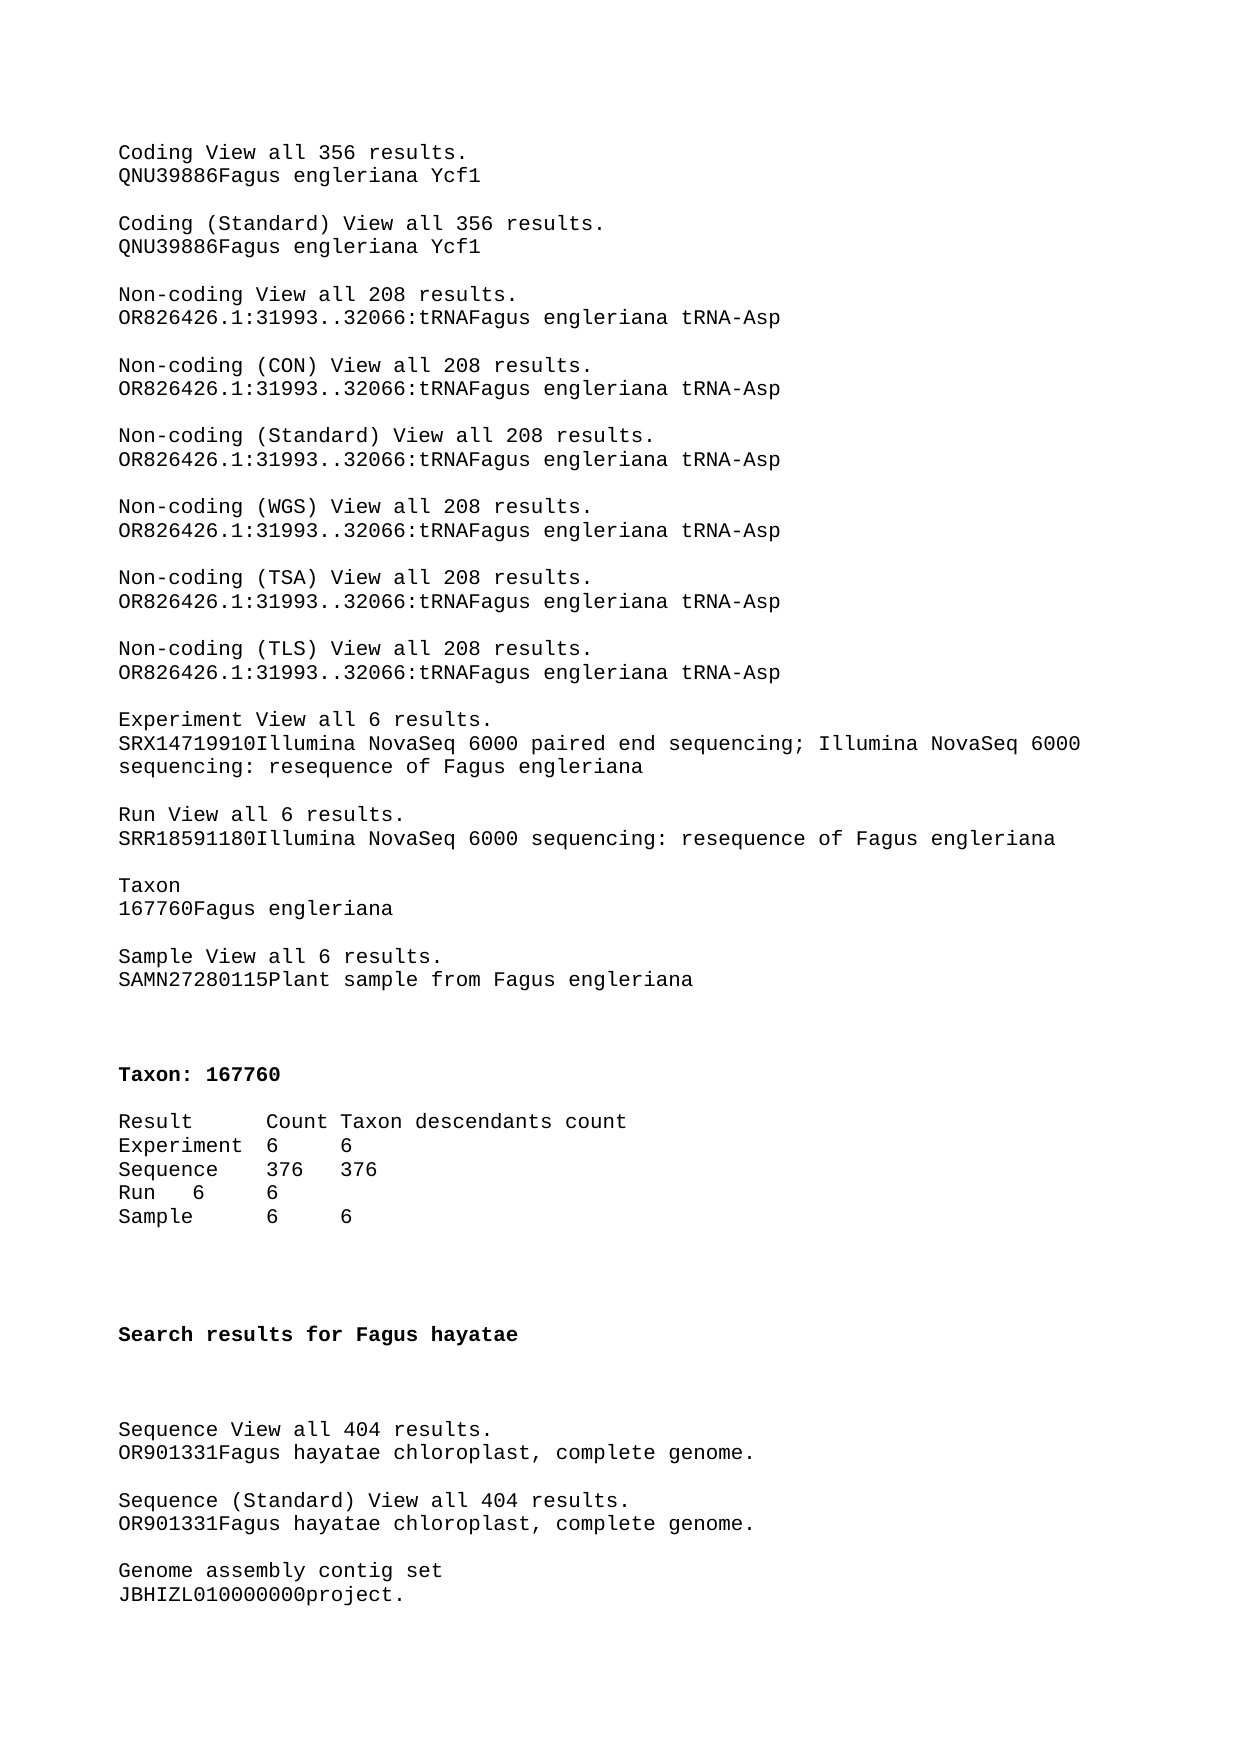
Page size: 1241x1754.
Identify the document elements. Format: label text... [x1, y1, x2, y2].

text Taxon: 167760 [118, 1064, 1122, 1088]
text OR901331Fagus hayatae chloroplast, complete genome. [118, 1513, 1122, 1537]
text Sample 6 6 [118, 1206, 1122, 1229]
text Taxon [118, 875, 1122, 898]
text Genome assembly contig set [118, 1561, 1122, 1584]
text QNU39886Fagus engleriana Ycf1 [118, 236, 1122, 260]
text Non-coding (Standard) View all 208 results. [118, 426, 1122, 449]
text Search results for Fagus hayatae [118, 1324, 1122, 1348]
text QNU39886Fagus engleriana Ycf1 [118, 165, 1122, 189]
text Non-coding (WGS) View all 208 results. [118, 496, 1122, 520]
text OR901331Fagus hayatae chloroplast, complete genome. [118, 1442, 1122, 1466]
text OR826426.1:31993..32066:tRNAFagus engleriana tRNA-Asp [118, 662, 1122, 686]
text SRX14719910Illumina NovaSeq 6000 paired end sequencing; Illumina NovaSeq 6000 sequencing: resequence of Fagus engleriana [118, 733, 1122, 780]
text 167760Fagus engleriana [118, 898, 1122, 922]
text Experiment View all 6 results. [118, 709, 1122, 733]
text OR826426.1:31993..32066:tRNAFagus engleriana tRNA-Asp [118, 449, 1122, 473]
text Result Count Taxon descendants count [118, 1111, 1122, 1135]
text Non-coding View all 208 results. [118, 284, 1122, 307]
text Non-coding (TSA) View all 208 results. [118, 567, 1122, 591]
text Sequence View all 404 results. [118, 1419, 1122, 1442]
text SAMN27280115Plant sample from Fagus engleriana [118, 969, 1122, 993]
text Sequence 376 376 [118, 1158, 1122, 1182]
text OR826426.1:31993..32066:tRNAFagus engleriana tRNA-Asp [118, 378, 1122, 402]
text OR826426.1:31993..32066:tRNAFagus engleriana tRNA-Asp [118, 307, 1122, 331]
text Coding (Standard) View all 356 results. [118, 213, 1122, 236]
text Sequence (Standard) View all 404 results. [118, 1489, 1122, 1513]
text OR826426.1:31993..32066:tRNAFagus engleriana tRNA-Asp [118, 591, 1122, 615]
text Sample View all 6 results. [118, 946, 1122, 969]
text Run View all 6 results. [118, 804, 1122, 827]
text Experiment 6 6 [118, 1135, 1122, 1158]
text OR826426.1:31993..32066:tRNAFagus engleriana tRNA-Asp [118, 520, 1122, 544]
text Non-coding (CON) View all 208 results. [118, 354, 1122, 378]
text SRR18591180Illumina NovaSeq 6000 sequencing: resequence of Fagus engleriana [118, 827, 1122, 851]
text Run 6 6 [118, 1182, 1122, 1206]
text Coding View all 356 results. [118, 142, 1122, 165]
text Non-coding (TLS) View all 208 results. [118, 638, 1122, 662]
text JBHIZL010000000project. [118, 1584, 1122, 1608]
